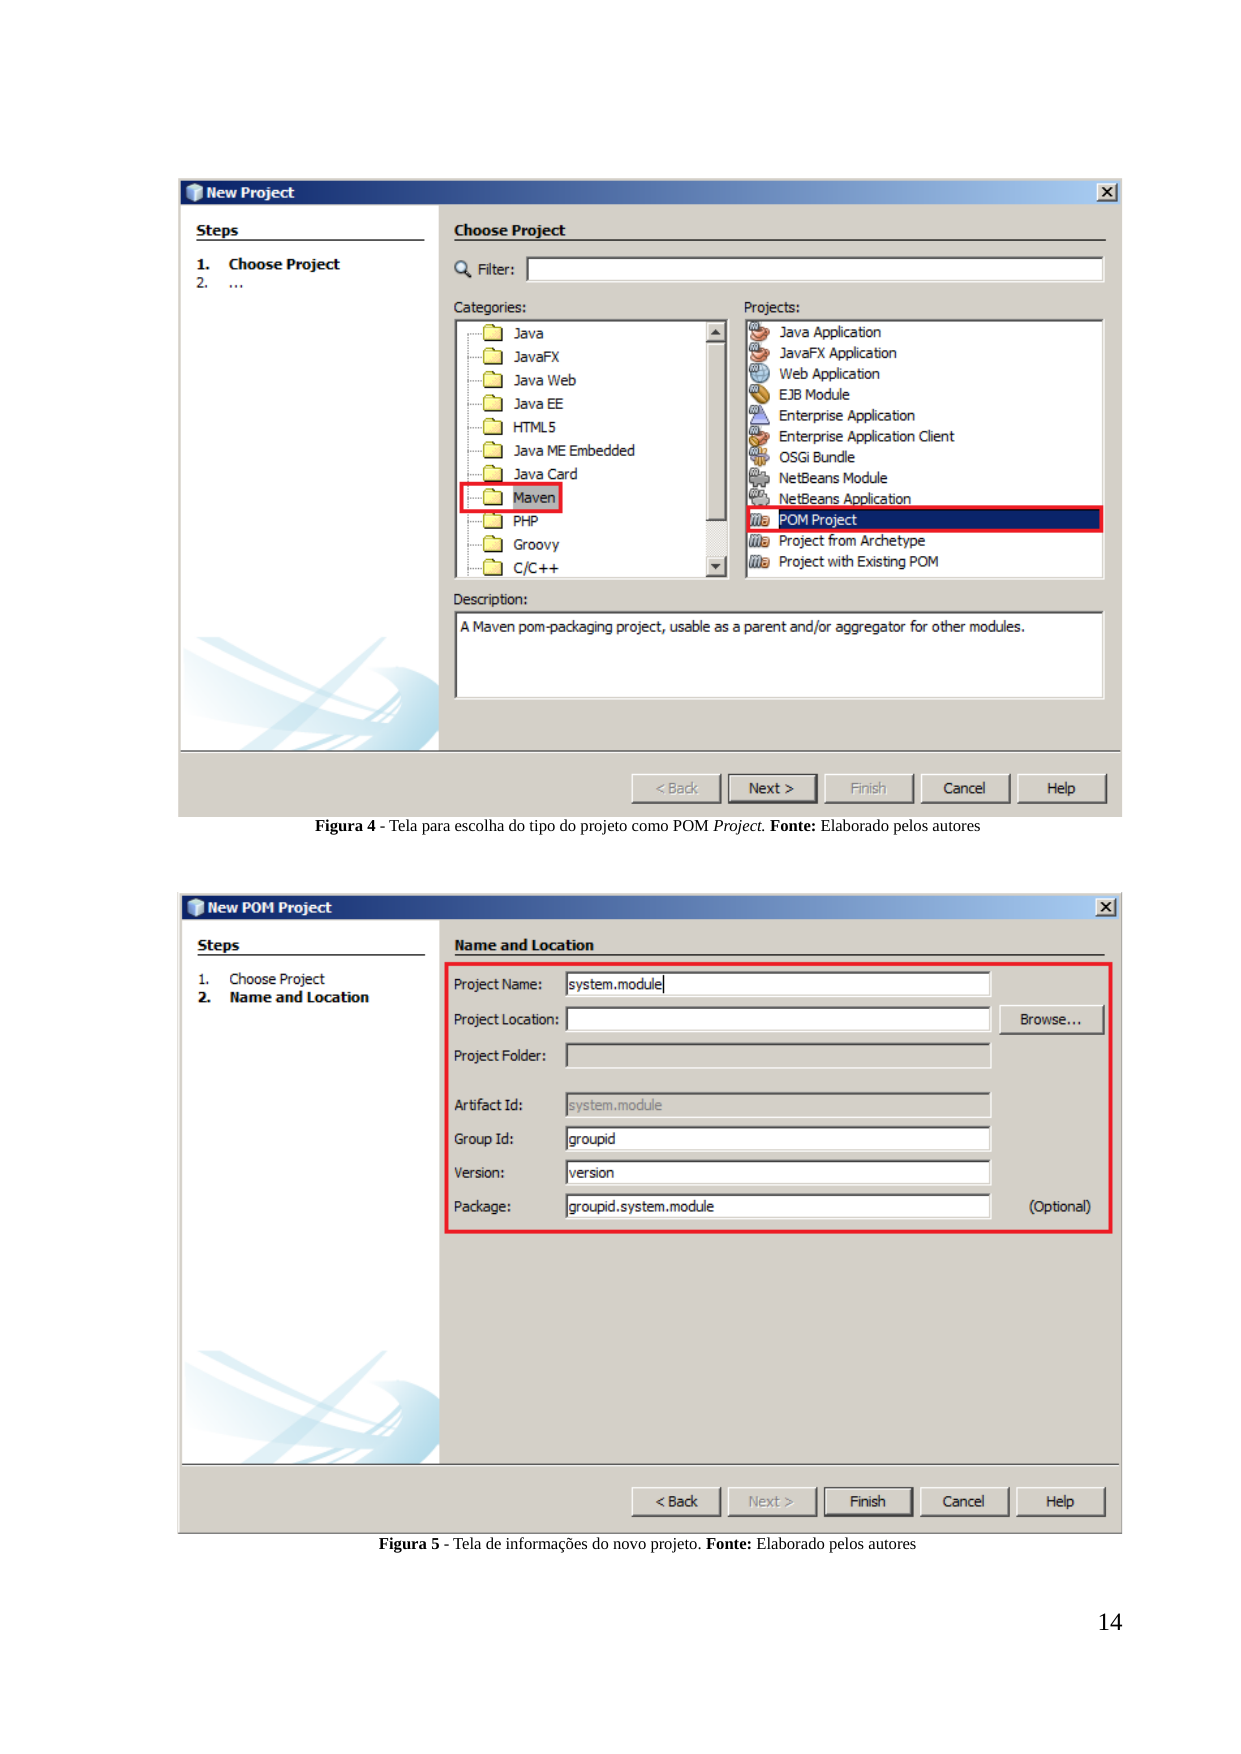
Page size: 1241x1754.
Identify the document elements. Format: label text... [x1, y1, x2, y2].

picture [177, 892, 1123, 1534]
text Figura 4 - Tela para escolha do tipo do projeto como POM Project. Fonte: Elaborado pelos autores [177, 817, 1122, 835]
text Figura 5 - Tela de informações do novo projeto. Fonte: Elaborado pelos autores [177, 1534, 1122, 1553]
picture [177, 177, 1123, 817]
